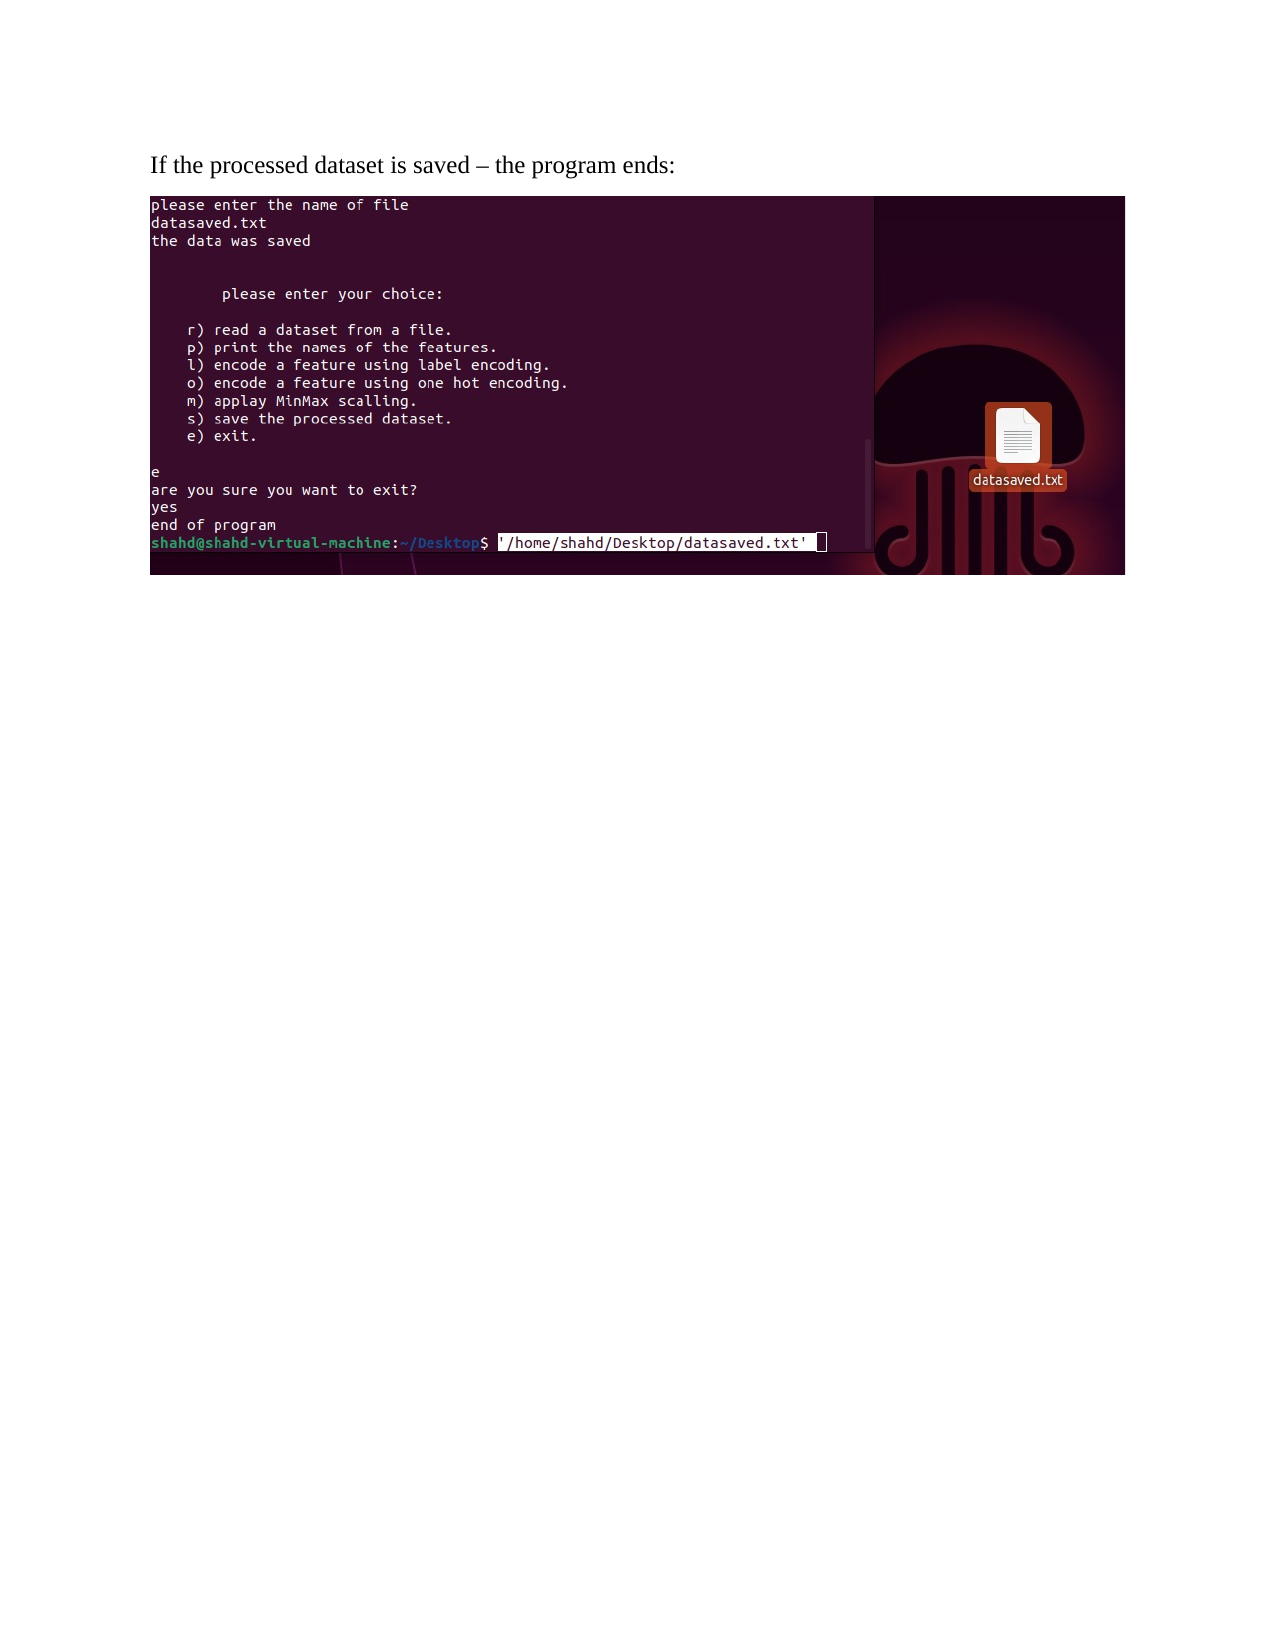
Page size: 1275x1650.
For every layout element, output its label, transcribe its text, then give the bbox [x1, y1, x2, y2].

text If the processed dataset is saved – the program ends: [150, 150, 1125, 179]
picture [150, 196, 1125, 575]
